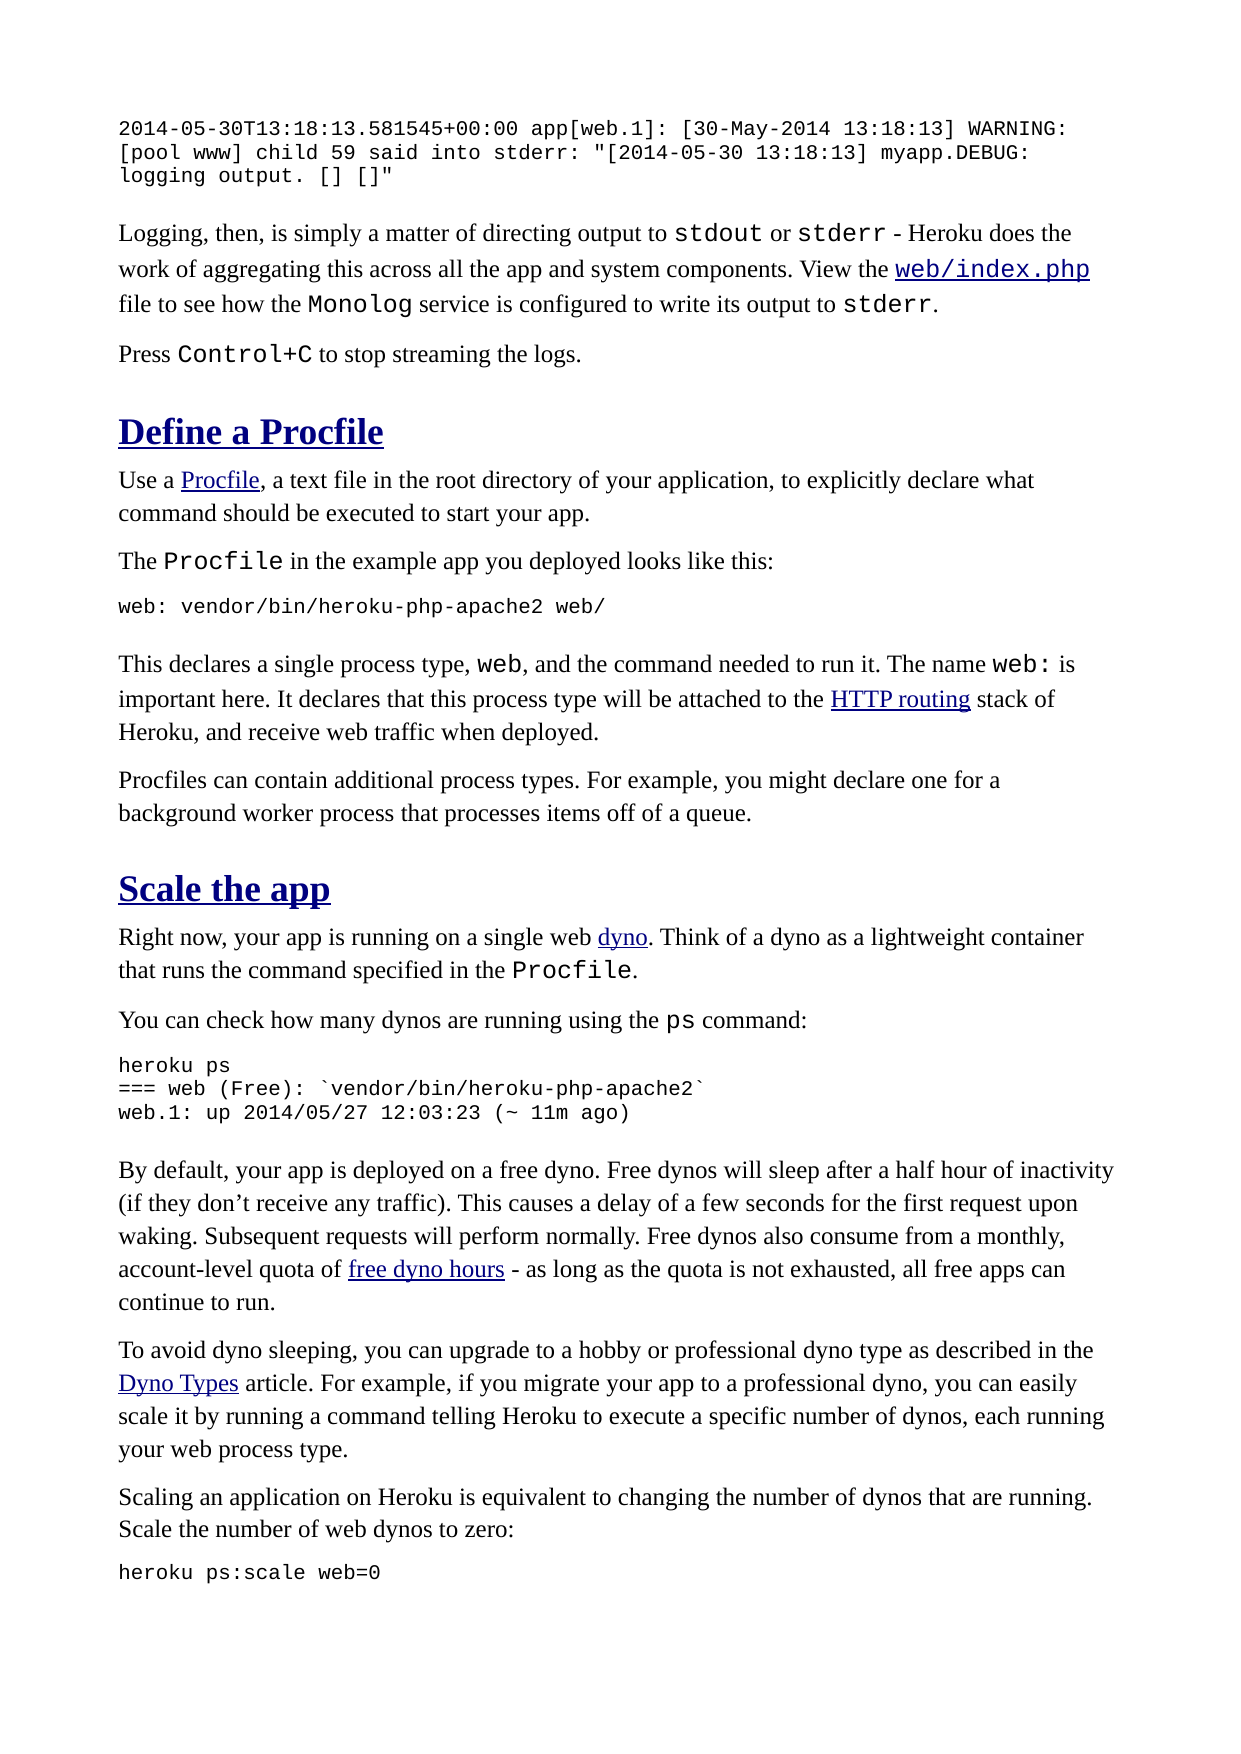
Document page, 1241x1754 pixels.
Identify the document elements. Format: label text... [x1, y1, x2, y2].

text By default, your app is deployed on a free dyno. Free dynos will sleep after a half hour of inactivity (if they don’t receive any traffic). This causes a delay of a few seconds for the first request upon waking. Subsequent requests will perform normally. Free dynos also consume from a monthly, account-level quota of free dyno hours - as long as the quota is not exhausted, all free apps can continue to run. [118, 1155, 1122, 1316]
text === web (Free): `vendor/bin/heroku-php-apache2` [118, 1078, 1122, 1102]
text 2014-05-30T13:18:13.581545+00:00 app[web.1]: [30-May-2014 13:18:13] WARNING: [pool www] child 59 said into stderr: "[2014-05-30 13:18:13] myapp.DEBUG: logging output. [] []" [118, 118, 1122, 189]
text To avoid dyno sleeping, you can upgrade to a hobby or professional dyno type as described in the Dyno Types article. For example, if you migrate your app to a professional dyno, you can easily scale it by running a command telling Heroku to execute a specific number of dynos, each running your web process type. [118, 1335, 1122, 1463]
text You can check how many dynos are running using the ps command: [118, 1005, 1122, 1036]
subtitle Scale the app [118, 866, 1122, 909]
text heroku ps [118, 1055, 1122, 1078]
text Press Control+C to stop streaming the logs. [118, 339, 1122, 369]
text The Procfile in the example app you deployed looks like this: [118, 546, 1122, 577]
text Use a Procfile, a text file in the root directory of your application, to explicitly declare what command should be executed to start your app. [118, 465, 1122, 527]
text heroku ps:scale web=0 [118, 1562, 1122, 1586]
text Logging, then, is simply a matter of directing output to stdout or stderr - Heroku does the work of aggregating this across all the app and system components. View the web/index.php file to see how the Monolog service is configured to write its output to stderr. [118, 218, 1122, 319]
subtitle Define a Procfile [118, 409, 1122, 453]
text This declares a single process type, web, and the command needed to run it. The name web: is important here. It declares that this process type will be attached to the HTTP routing stack of Heroku, and receive web traffic when deployed. [118, 649, 1122, 746]
text Procfiles can contain additional process types. For example, you might declare one for a background worker process that processes items off of a queue. [118, 765, 1122, 826]
text web.1: up 2014/05/27 12:03:23 (~ 11m ago) [118, 1102, 1122, 1126]
text Right now, your app is running on a single web dyno. Think of a dyno as a lightweight container that runs the command specified in the Procfile. [118, 922, 1122, 986]
text web: vendor/bin/heroku-php-apache2 web/ [118, 596, 1122, 619]
text Scaling an application on Heroku is equivalent to changing the number of dynos that are running. Scale the number of web dynos to zero: [118, 1482, 1122, 1543]
